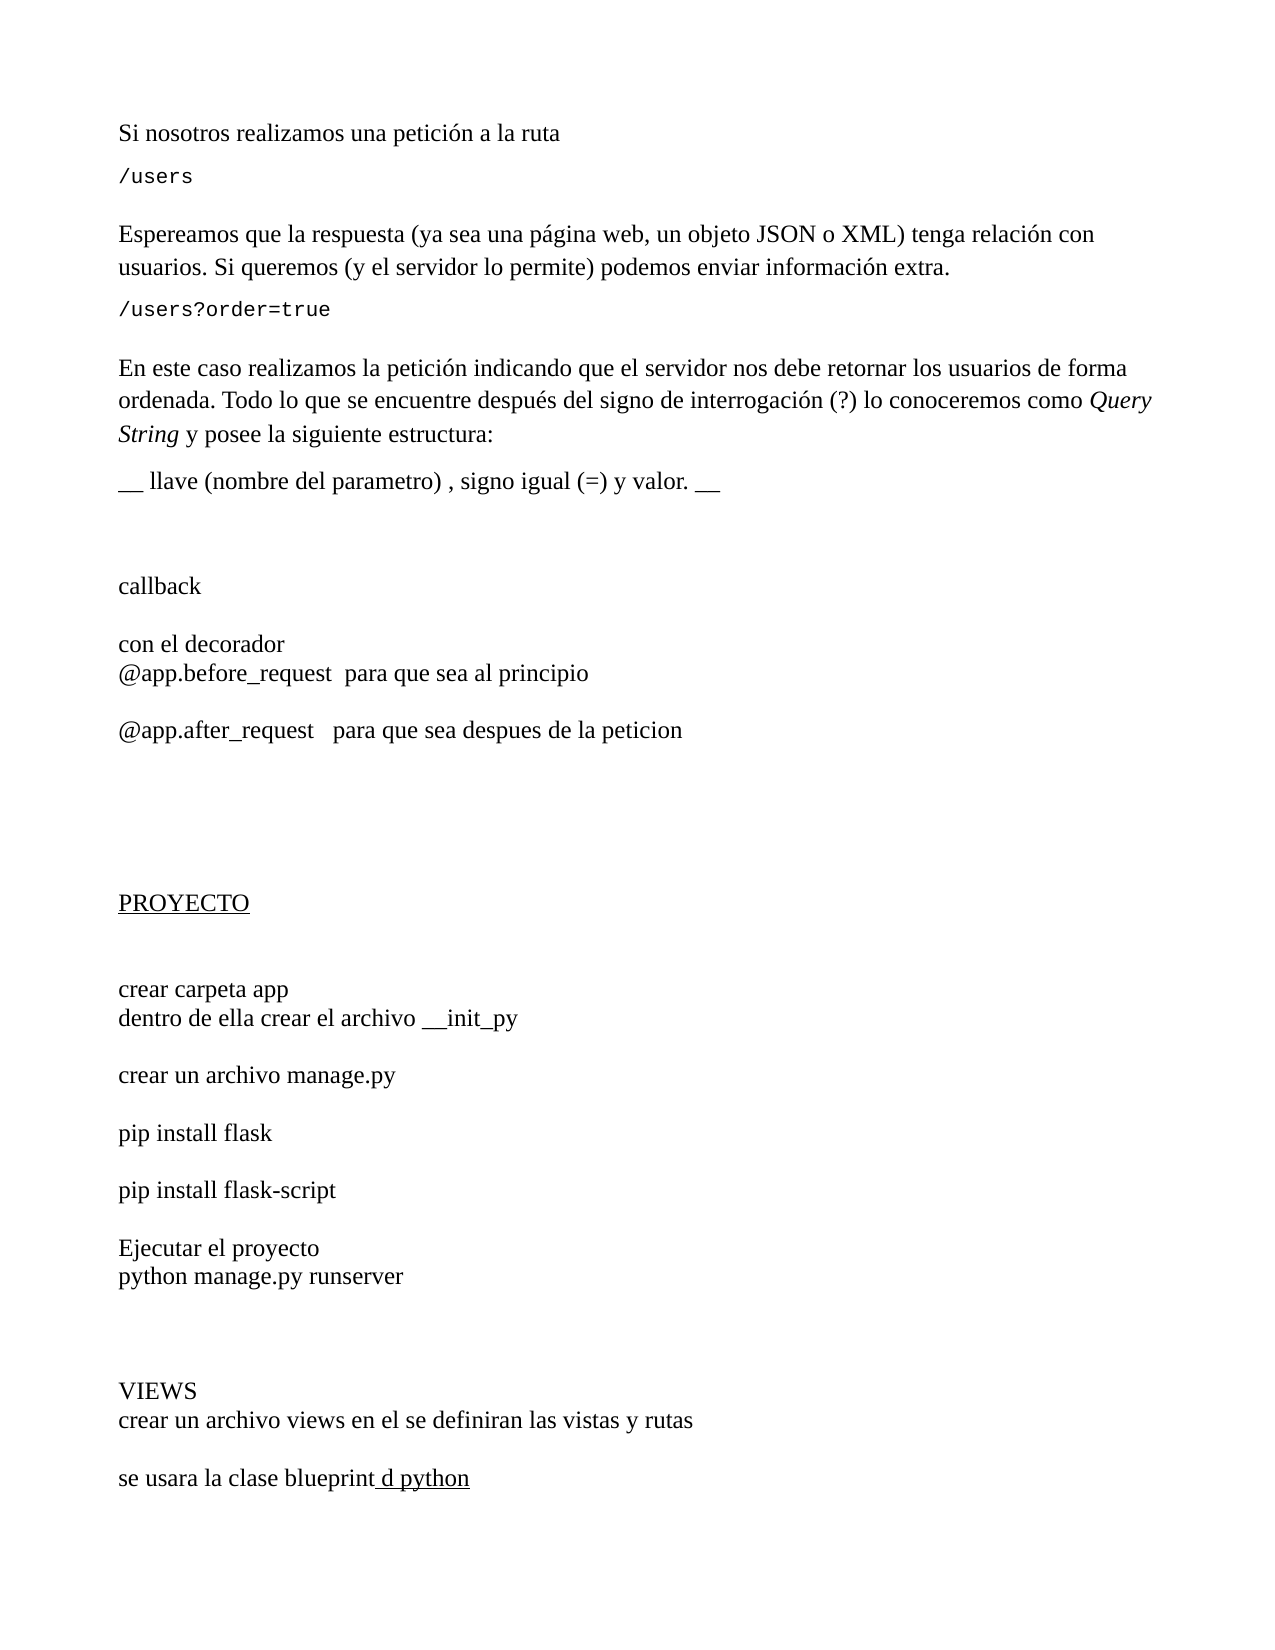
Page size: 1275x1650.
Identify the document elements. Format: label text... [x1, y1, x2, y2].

text dentro de ella crear el archivo __init_py [118, 1003, 1157, 1031]
text con el decorador [118, 629, 1157, 658]
text se usara la clase blueprint d python [118, 1463, 1157, 1491]
text python manage.py runserver [118, 1261, 1157, 1290]
text Espereamos que la respuesta (ya sea una página web, un objeto JSON o XML) tenga relación con usuarios. Si queremos (y el servidor lo permite) podemos enviar información extra. [118, 219, 1157, 281]
text Si nosotros realizamos una petición a la ruta [118, 118, 1157, 147]
text @app.after_request para que sea despues de la peticion [118, 715, 1157, 744]
text En este caso realizamos la petición indicando que el servidor nos debe retornar los usuarios de forma ordenada. Todo lo que se encuentre después del signo de interrogación (?) lo conoceremos como Query String y posee la siguiente estructura: [118, 353, 1157, 447]
text Ejecutar el proyecto [118, 1233, 1157, 1261]
text crear un archivo views en el se definiran las vistas y rutas [118, 1405, 1157, 1434]
text __ llave (nombre del parametro) , signo igual (=) y valor. __ [118, 466, 1157, 495]
text /users?order=true [118, 299, 1157, 323]
text PROYECTO [118, 888, 1157, 916]
text crear un archivo manage.py [118, 1060, 1157, 1089]
text @app.before_request para que sea al principio [118, 658, 1157, 686]
text pip install flask-script [118, 1175, 1157, 1204]
text pip install flask [118, 1118, 1157, 1146]
text VIEWS [118, 1376, 1157, 1405]
text /users [118, 166, 1157, 189]
text crear carpeta app [118, 974, 1157, 1003]
text callback [118, 571, 1157, 600]
